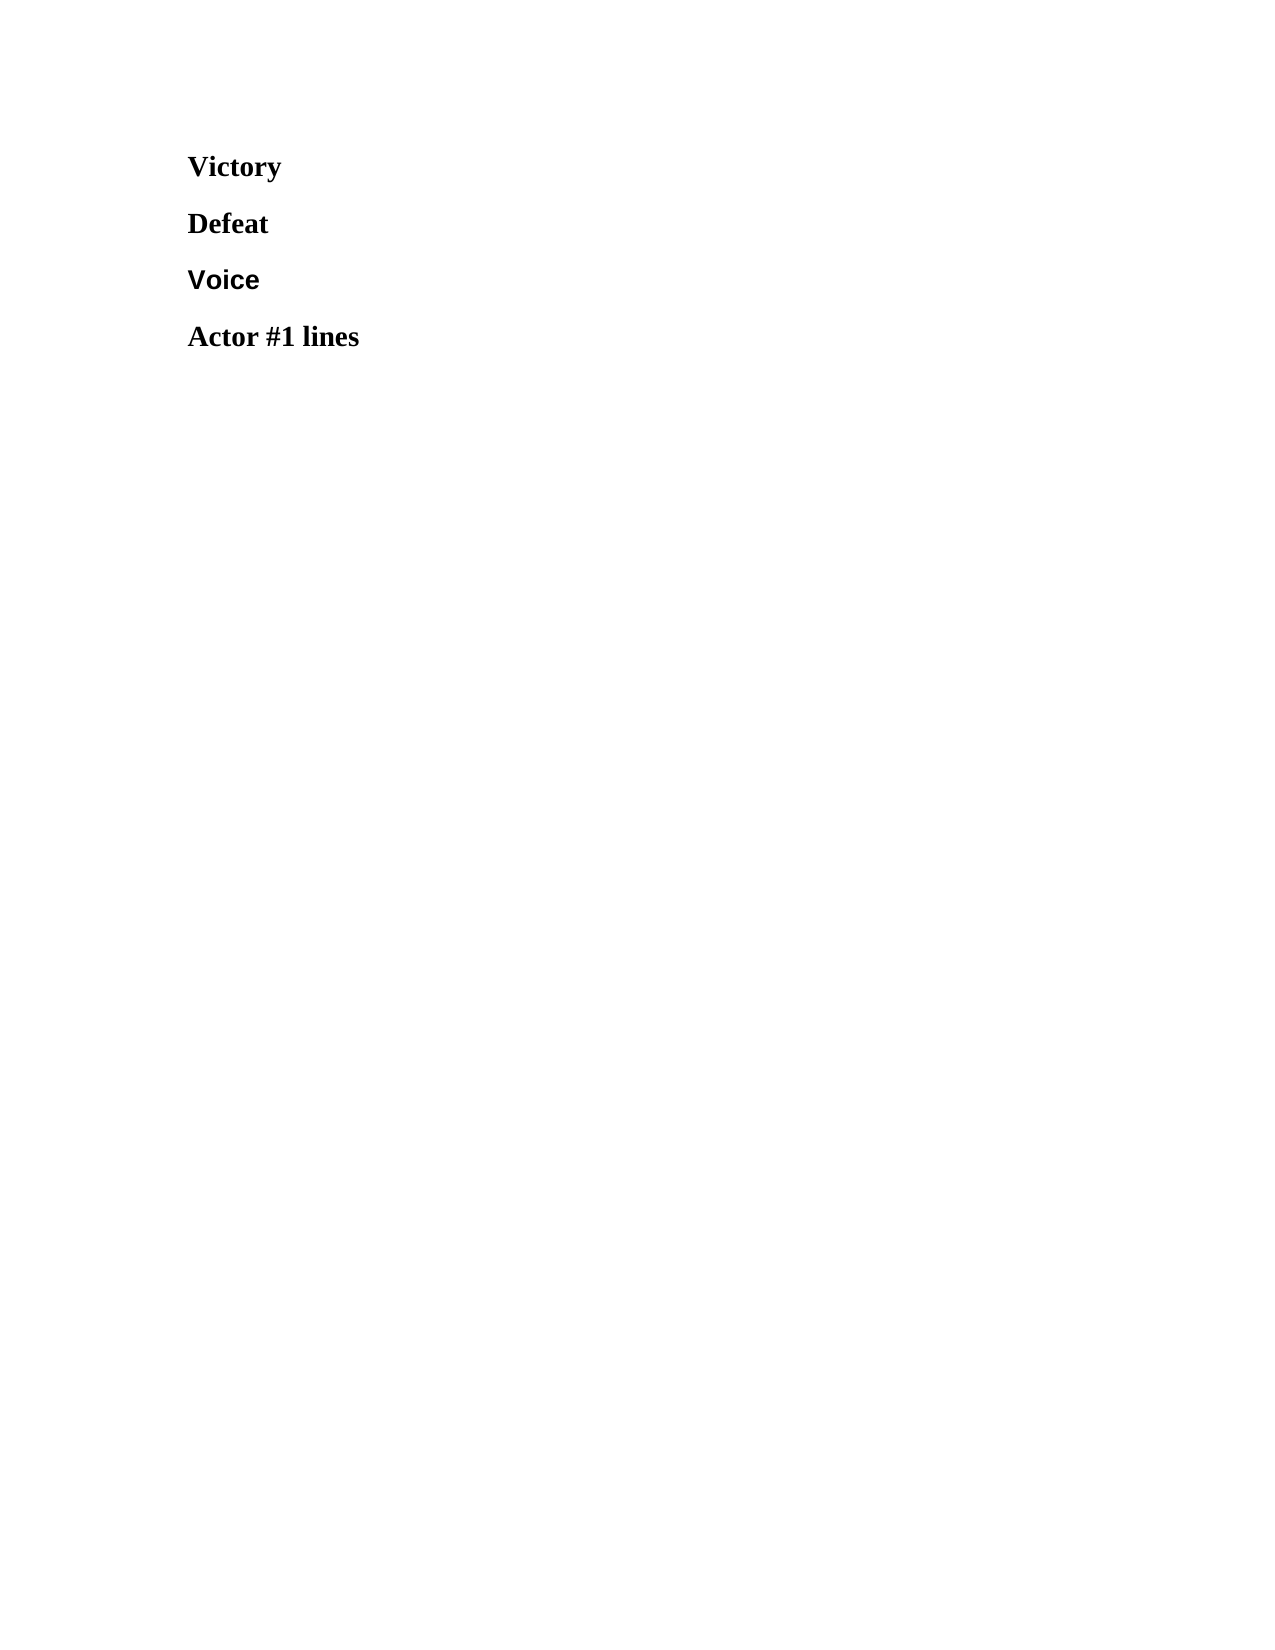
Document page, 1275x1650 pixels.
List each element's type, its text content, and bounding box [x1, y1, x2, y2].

subtitle Victory [187, 150, 1087, 182]
subtitle Voice [187, 264, 1087, 295]
subtitle Actor #1 lines [187, 320, 1087, 352]
subtitle Defeat [187, 207, 1087, 239]
